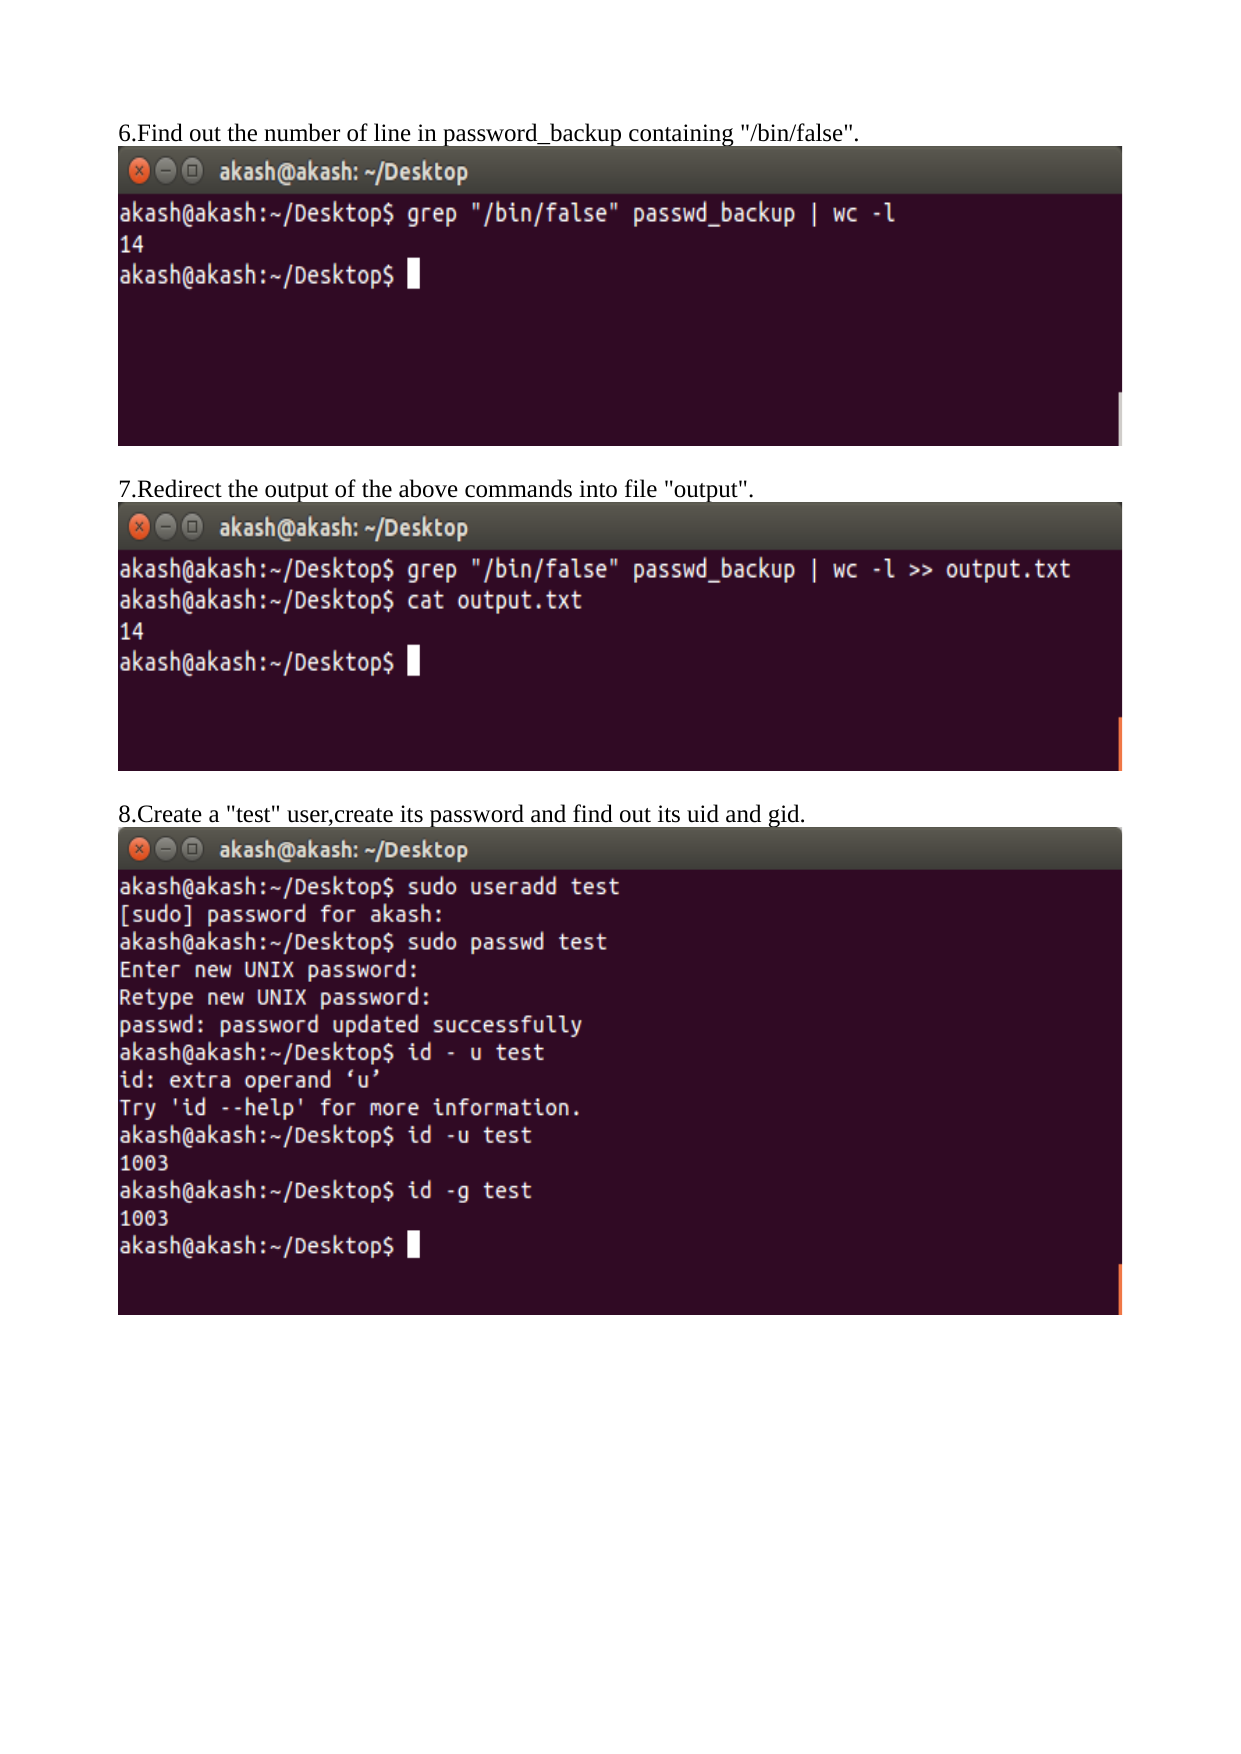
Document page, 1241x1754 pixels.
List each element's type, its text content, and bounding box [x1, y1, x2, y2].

text 6.Find out the number of line in password_backup containing "/bin/false". [118, 118, 1122, 146]
picture [118, 502, 1123, 771]
picture [118, 827, 1123, 1315]
text 8.Create a "test" user,create its password and find out its uid and gid. [118, 799, 1122, 827]
picture [118, 146, 1123, 446]
text 7.Redirect the output of the above commands into file "output". [118, 474, 1122, 502]
